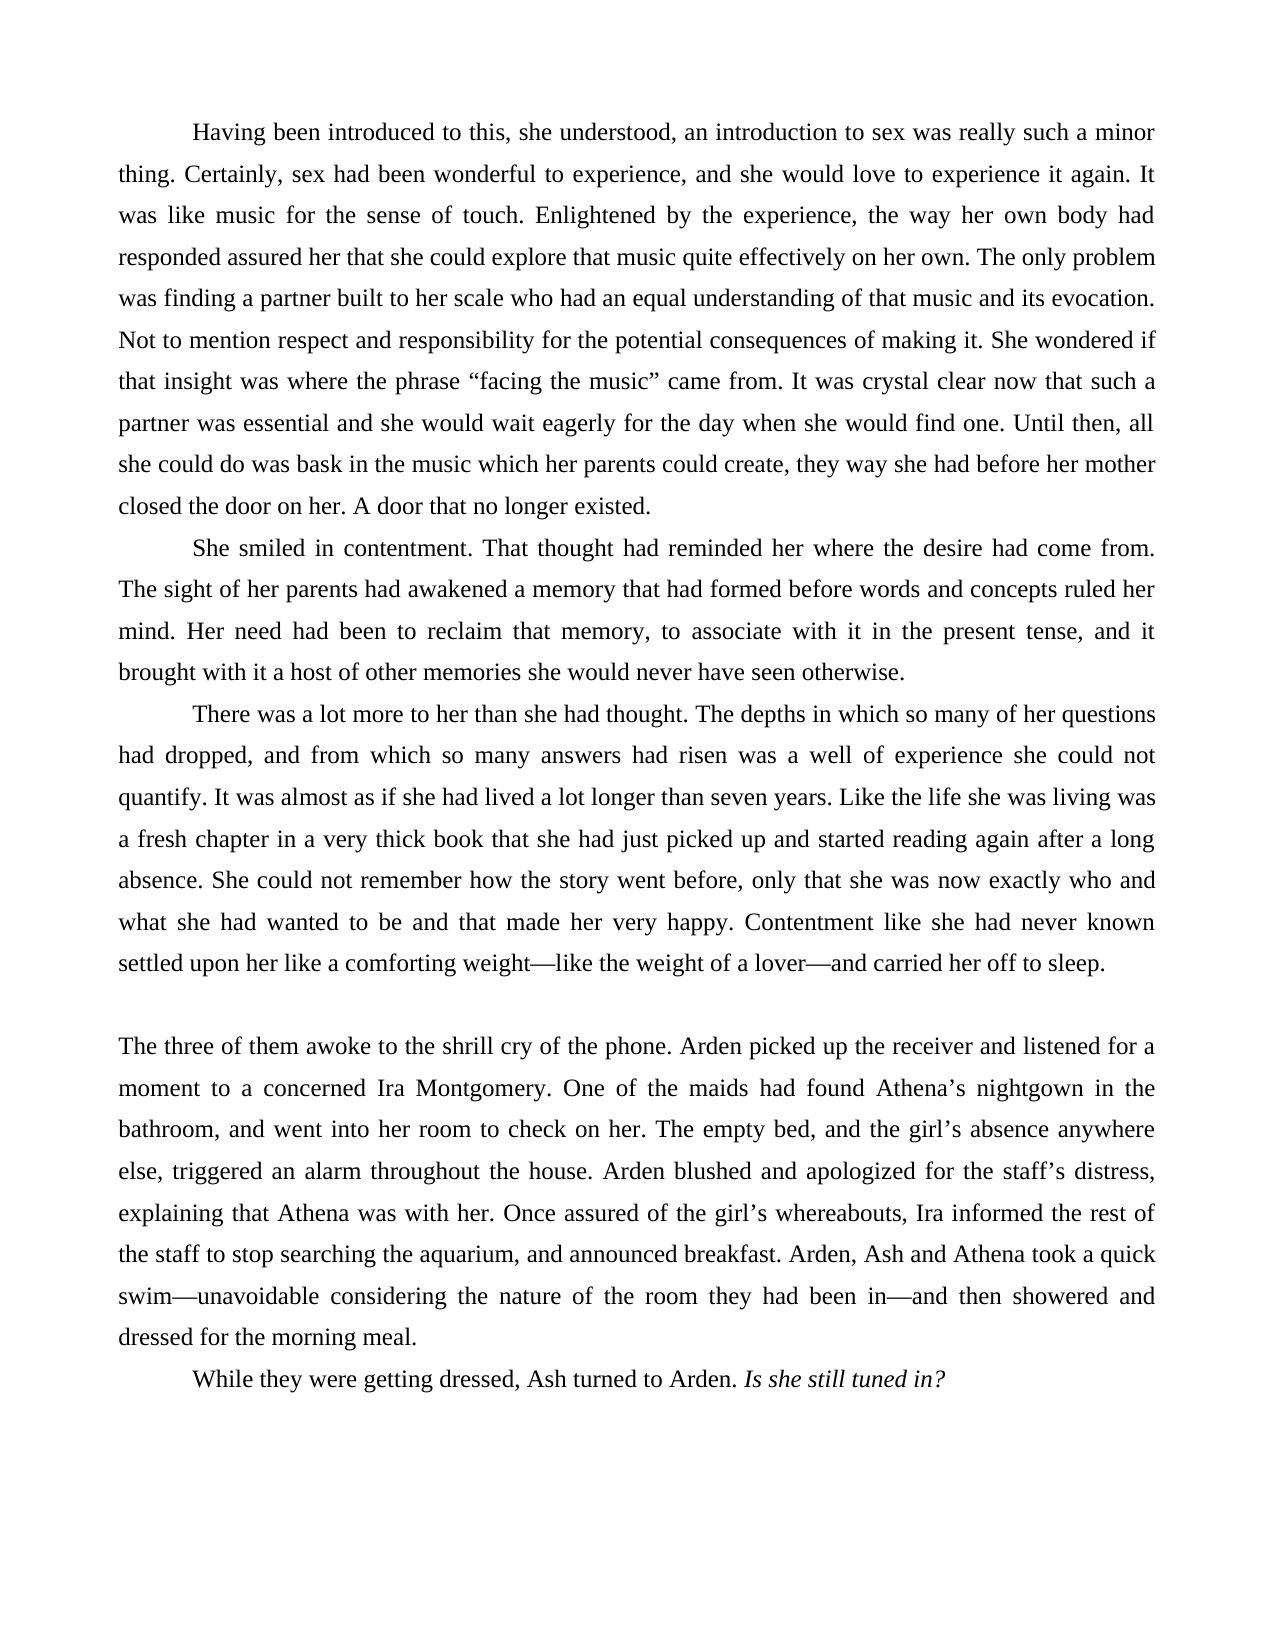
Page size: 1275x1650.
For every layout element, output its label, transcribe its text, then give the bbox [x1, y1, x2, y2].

text The three of them awoke to the shrill cry of the phone. Arden picked up the receiver and listened for a moment to a concerned Ira Montgomery. One of the maids had found Athena’s nightgown in the bathroom, and went into her room to check on her. The empty bed, and the girl’s absence anywhere else, triggered an alarm throughout the house. Arden blushed and apologized for the staff’s distress, explaining that Athena was with her. Once assured of the girl’s whereabouts, Ira informed the rest of the staff to stop searching the aquarium, and announced breakfast. Arden, Ash and Athena took a quick swim—unavoidable considering the nature of the room they had been in—and then showered and dressed for the morning meal. [118, 1032, 1157, 1351]
text There was a lot more to her than she had thought. The depths in which so many of her questions had dropped, and from which so many answers had risen was a well of experience she could not quantify. It was almost as if she had lived a lot longer than seven years. Like the life she was living was a fresh chapter in a very thick book that she had just picked up and started reading again after a long absence. She could not remember how the story went before, only that she was now exactly who and what she had wanted to be and that made her very happy. Contentment like she had never known settled upon her like a comforting weight—like the weight of a lover—and carried her off to sleep. [118, 700, 1157, 977]
text While they were getting dressed, Ash turned to Arden. Is she still tuned in? [118, 1365, 1157, 1393]
text Having been introduced to this, she understood, an introduction to sex was really such a minor thing. Certainly, sex had been wonderful to experience, and she would love to experience it again. It was like music for the sense of touch. Enlightened by the experience, the way her own body had responded assured her that she could explore that music quite effectively on her own. The only problem was finding a partner built to her scale who had an equal understanding of that music and its evocation. Not to mention respect and responsibility for the potential consequences of making it. She wondered if that insight was where the phrase “facing the music” came from. It was crystal clear now that such a partner was essential and she would wait eagerly for the day when she would find one. Until then, all she could do was bask in the music which her parents could create, they way she had before her mother closed the door on her. A door that no longer existed. [118, 118, 1157, 520]
text She smiled in contentment. That thought had reminded her where the desire had come from. The sight of her parents had awakened a memory that had formed before words and concepts ruled her mind. Her need had been to reclaim that memory, to associate with it in the present tense, and it brought with it a host of other memories she would never have seen otherwise. [118, 534, 1157, 686]
